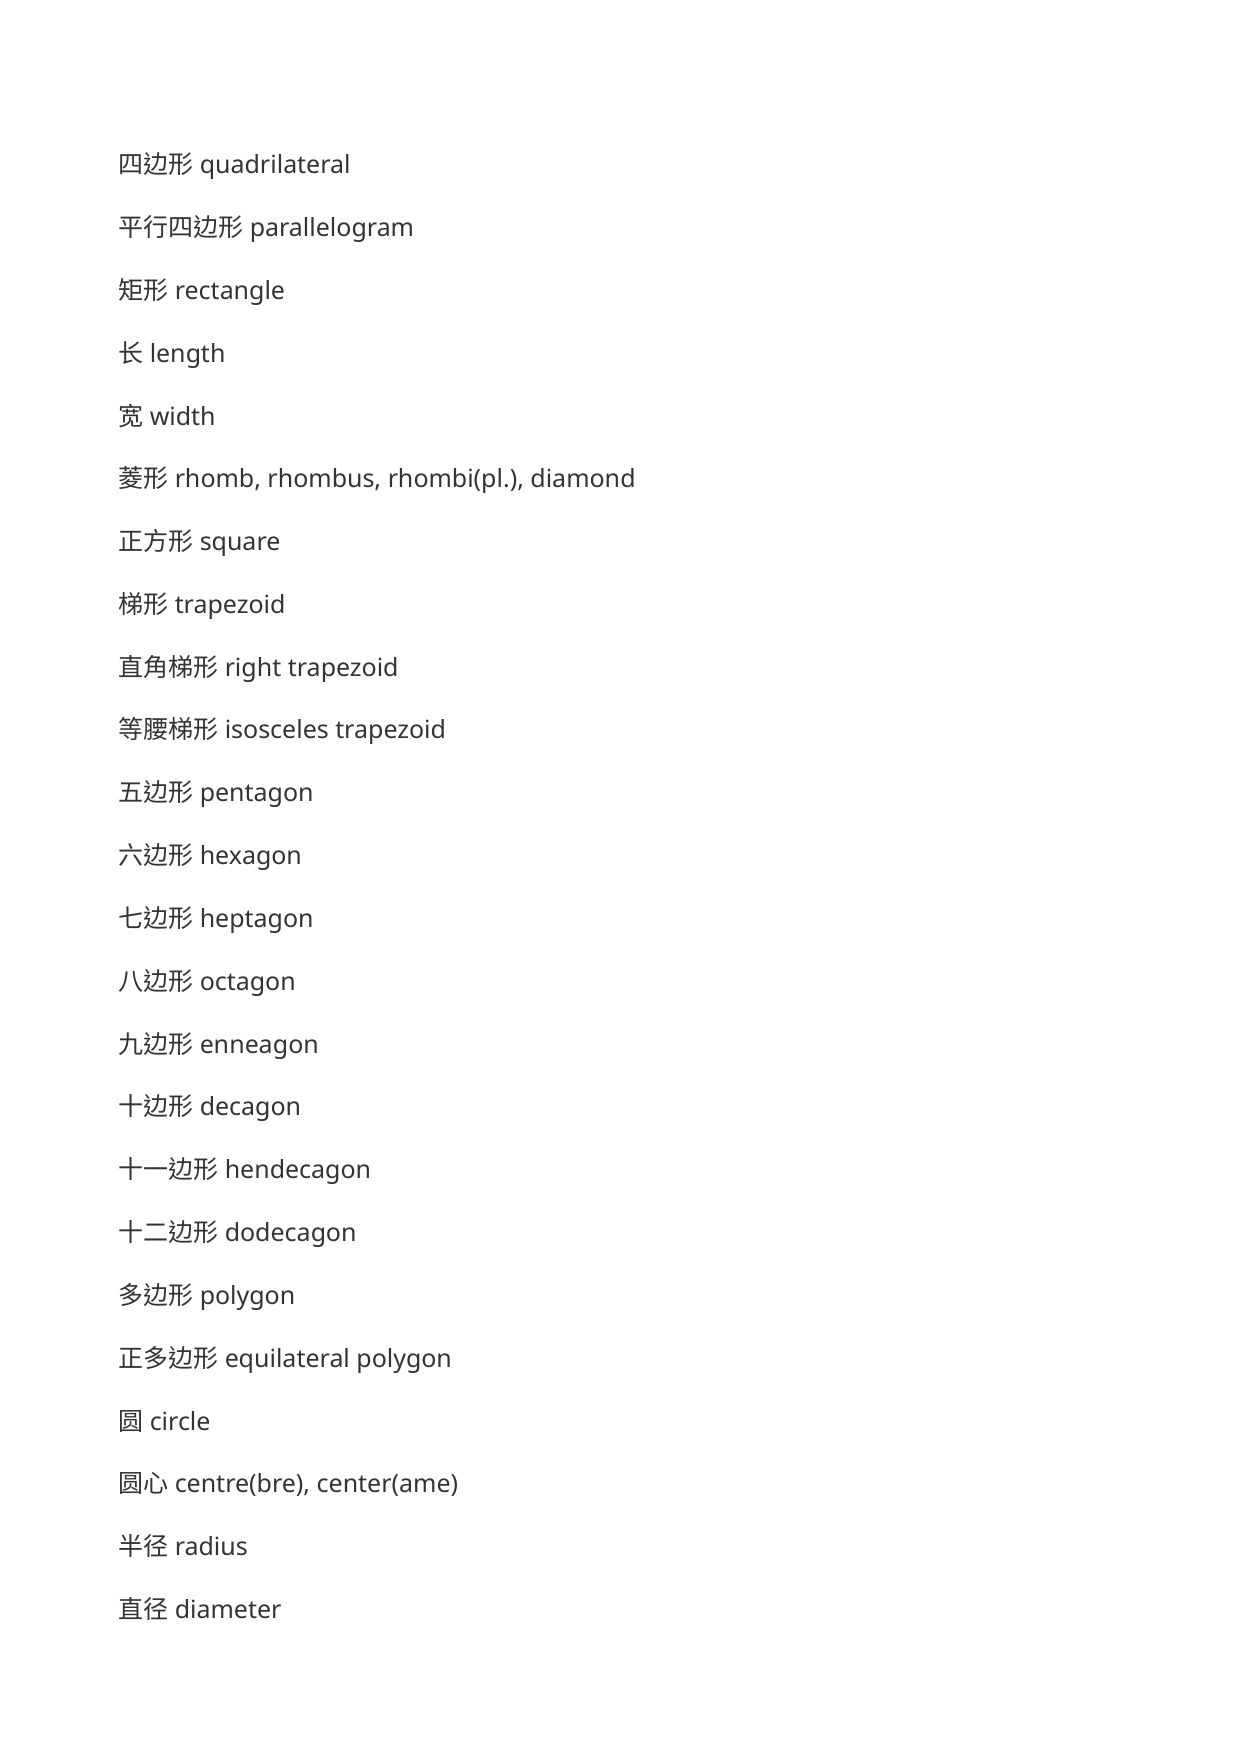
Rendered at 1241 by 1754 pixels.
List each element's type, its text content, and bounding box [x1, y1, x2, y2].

text 四边形 quadrilateral 平行四边形 parallelogram 矩形 rectangle 长 length 宽 width 菱形 rhomb, rhombus, rhombi(pl.), diamond 正方形 square 梯形 trapezoid 直角梯形 right trapezoid 等腰梯形 isosceles trapezoid 五边形 pentagon 六边形 hexagon 七边形 heptagon 八边形 octagon 九边形 enneagon 十边形 decagon 十一边形 hendecagon 十二边形 dodecagon 多边形 polygon 正多边形 equilateral polygon 圆 circle 圆心 centre(bre), center(ame) 半径 radius 直径 diameter [118, 118, 1122, 1626]
